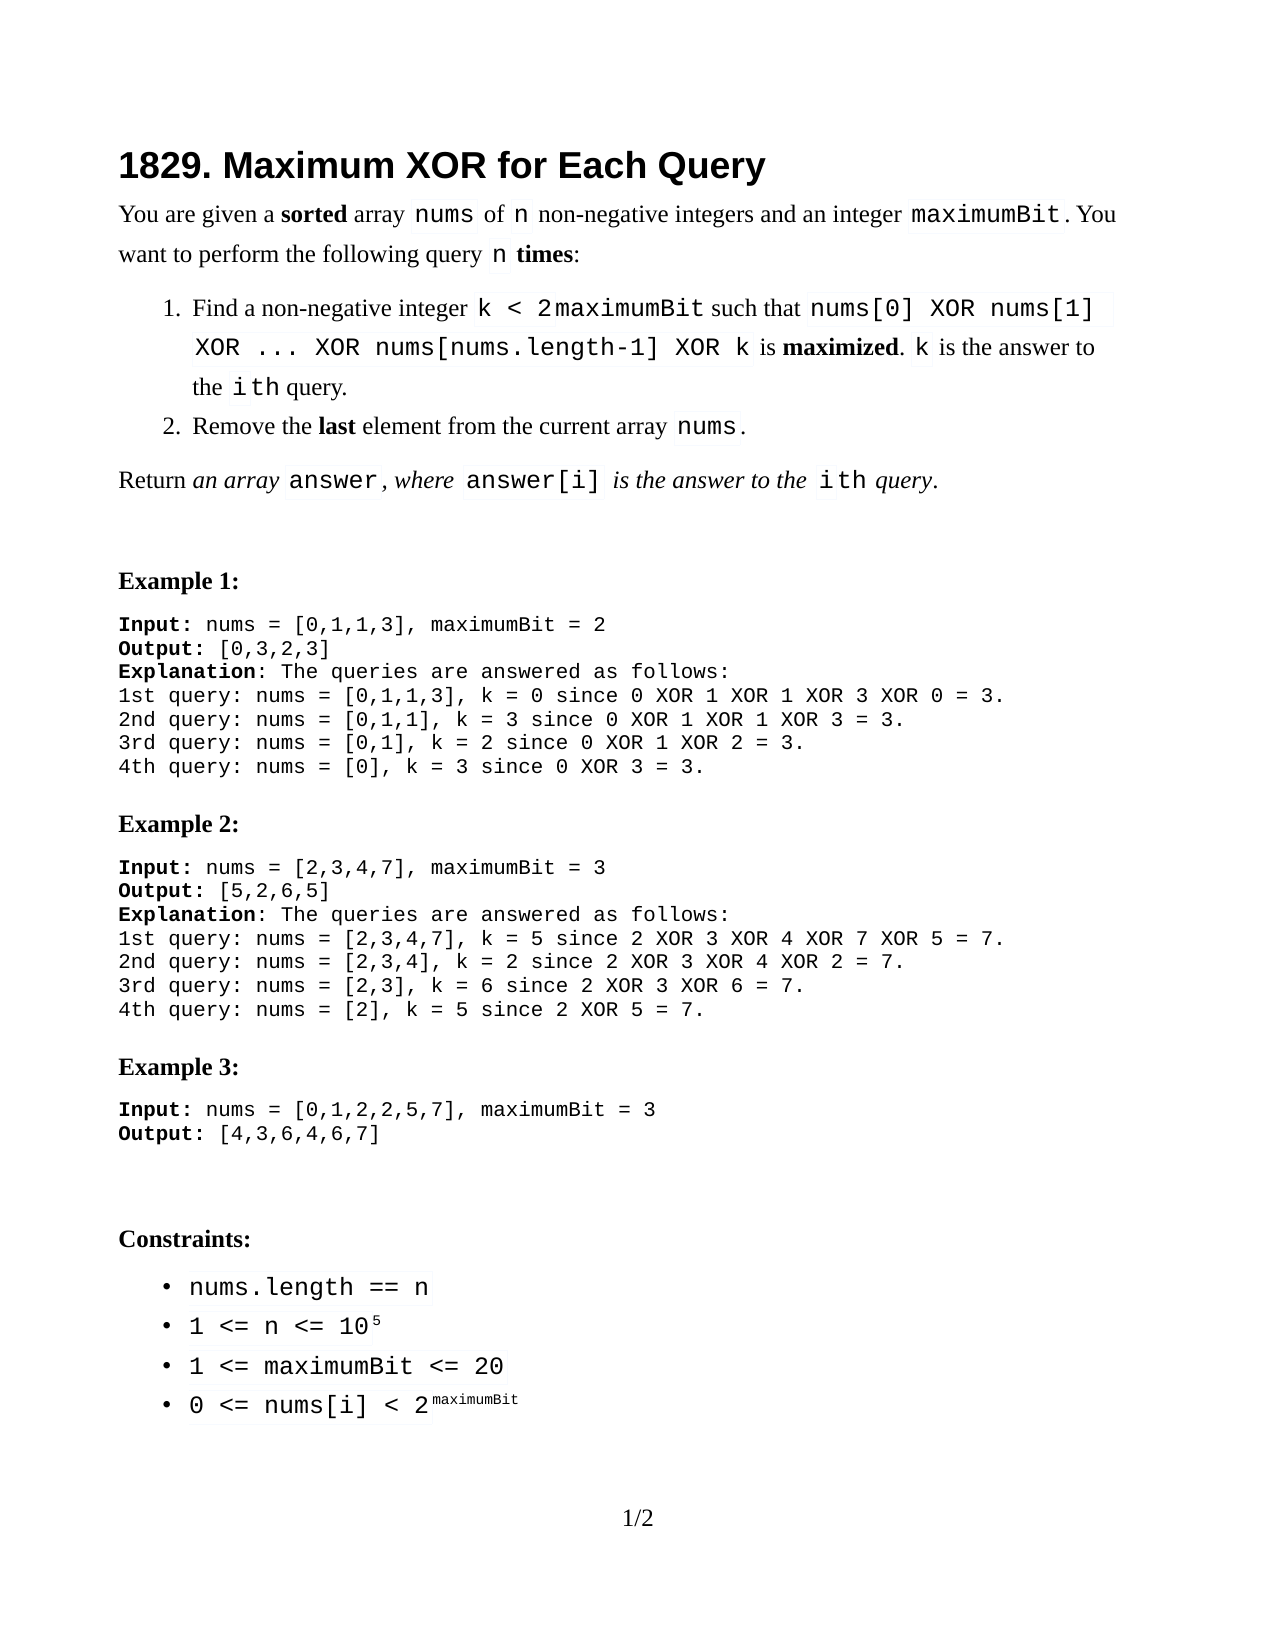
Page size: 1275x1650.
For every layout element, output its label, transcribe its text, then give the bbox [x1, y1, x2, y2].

list Remove the last element from the current array nums. [741, 411, 1157, 445]
list 1 <= maximumBit <= 20 [162, 1350, 507, 1384]
list Find a non-negative integer k < 2maximumBit such that nums[0] XOR nums[1] XOR ... XOR nums[nums.length-1] XOR k is maximized. k is the answer to the ith query. [162, 292, 1157, 406]
text Explanation: The queries are answered as follows: [118, 661, 1157, 685]
list 1 <= n <= 105 [373, 1311, 1157, 1345]
text 1st query: nums = [0,1,1,3], k = 0 since 0 XOR 1 XOR 1 XOR 3 XOR 0 = 3. [118, 685, 1157, 709]
list [433, 1271, 1157, 1306]
text is the answer to the [605, 465, 816, 499]
list nums.length == n [162, 1271, 432, 1306]
text 3rd query: nums = [2,3], k = 6 since 2 XOR 3 XOR 6 = 7. [118, 975, 1157, 998]
text th query. [837, 465, 1157, 499]
text 4th query: nums = [2], k = 5 since 2 XOR 5 = 7. [118, 998, 1157, 1022]
text i [817, 466, 836, 499]
subtitle 1829. Maximum XOR for Each Query [118, 143, 1157, 186]
text Input: nums = [2,3,4,7], maximumBit = 3 [118, 857, 1157, 880]
text Return an array [118, 465, 285, 499]
text Example 3: [118, 1052, 1157, 1080]
text Output: [4,3,6,4,6,7] [118, 1123, 1157, 1147]
list maximumBit [433, 1390, 1157, 1424]
text answer [286, 466, 381, 499]
text Example 1: [118, 566, 1157, 595]
list [508, 1350, 1157, 1384]
text 4th query: nums = [0], k = 3 since 0 XOR 3 = 3. [118, 756, 1157, 779]
text Example 2: [118, 809, 1157, 838]
text Output: [0,3,2,3] [118, 638, 1157, 661]
list 0 <= nums[i] < 2 [162, 1390, 432, 1424]
text , where [382, 465, 463, 499]
list Remove the last element from the current array nums. [162, 411, 674, 445]
list Remove the last element from the current array nums. [675, 412, 740, 445]
list 1 <= n <= 105 [162, 1311, 372, 1345]
text 1st query: nums = [2,3,4,7], k = 5 since 2 XOR 3 XOR 4 XOR 7 XOR 5 = 7. [118, 928, 1157, 951]
text 2nd query: nums = [0,1,1], k = 3 since 0 XOR 1 XOR 1 XOR 3 = 3. [118, 709, 1157, 732]
text 2nd query: nums = [2,3,4], k = 2 since 2 XOR 3 XOR 4 XOR 2 = 7. [118, 951, 1157, 975]
text 3rd query: nums = [0,1], k = 2 since 0 XOR 1 XOR 2 = 3. [118, 732, 1157, 756]
text Output: [5,2,6,5] [118, 880, 1157, 904]
text Input: nums = [0,1,1,3], maximumBit = 2 [118, 614, 1157, 638]
text answer[i] [464, 466, 604, 499]
text You are given a sorted array nums of n non-negative integers and an integer maximumBit. You want to perform the following query n times: [118, 199, 1157, 273]
text Constraints: [118, 1224, 1157, 1252]
text Input: nums = [0,1,2,2,5,7], maximumBit = 3 [118, 1099, 1157, 1123]
text Explanation: The queries are answered as follows: [118, 904, 1157, 928]
